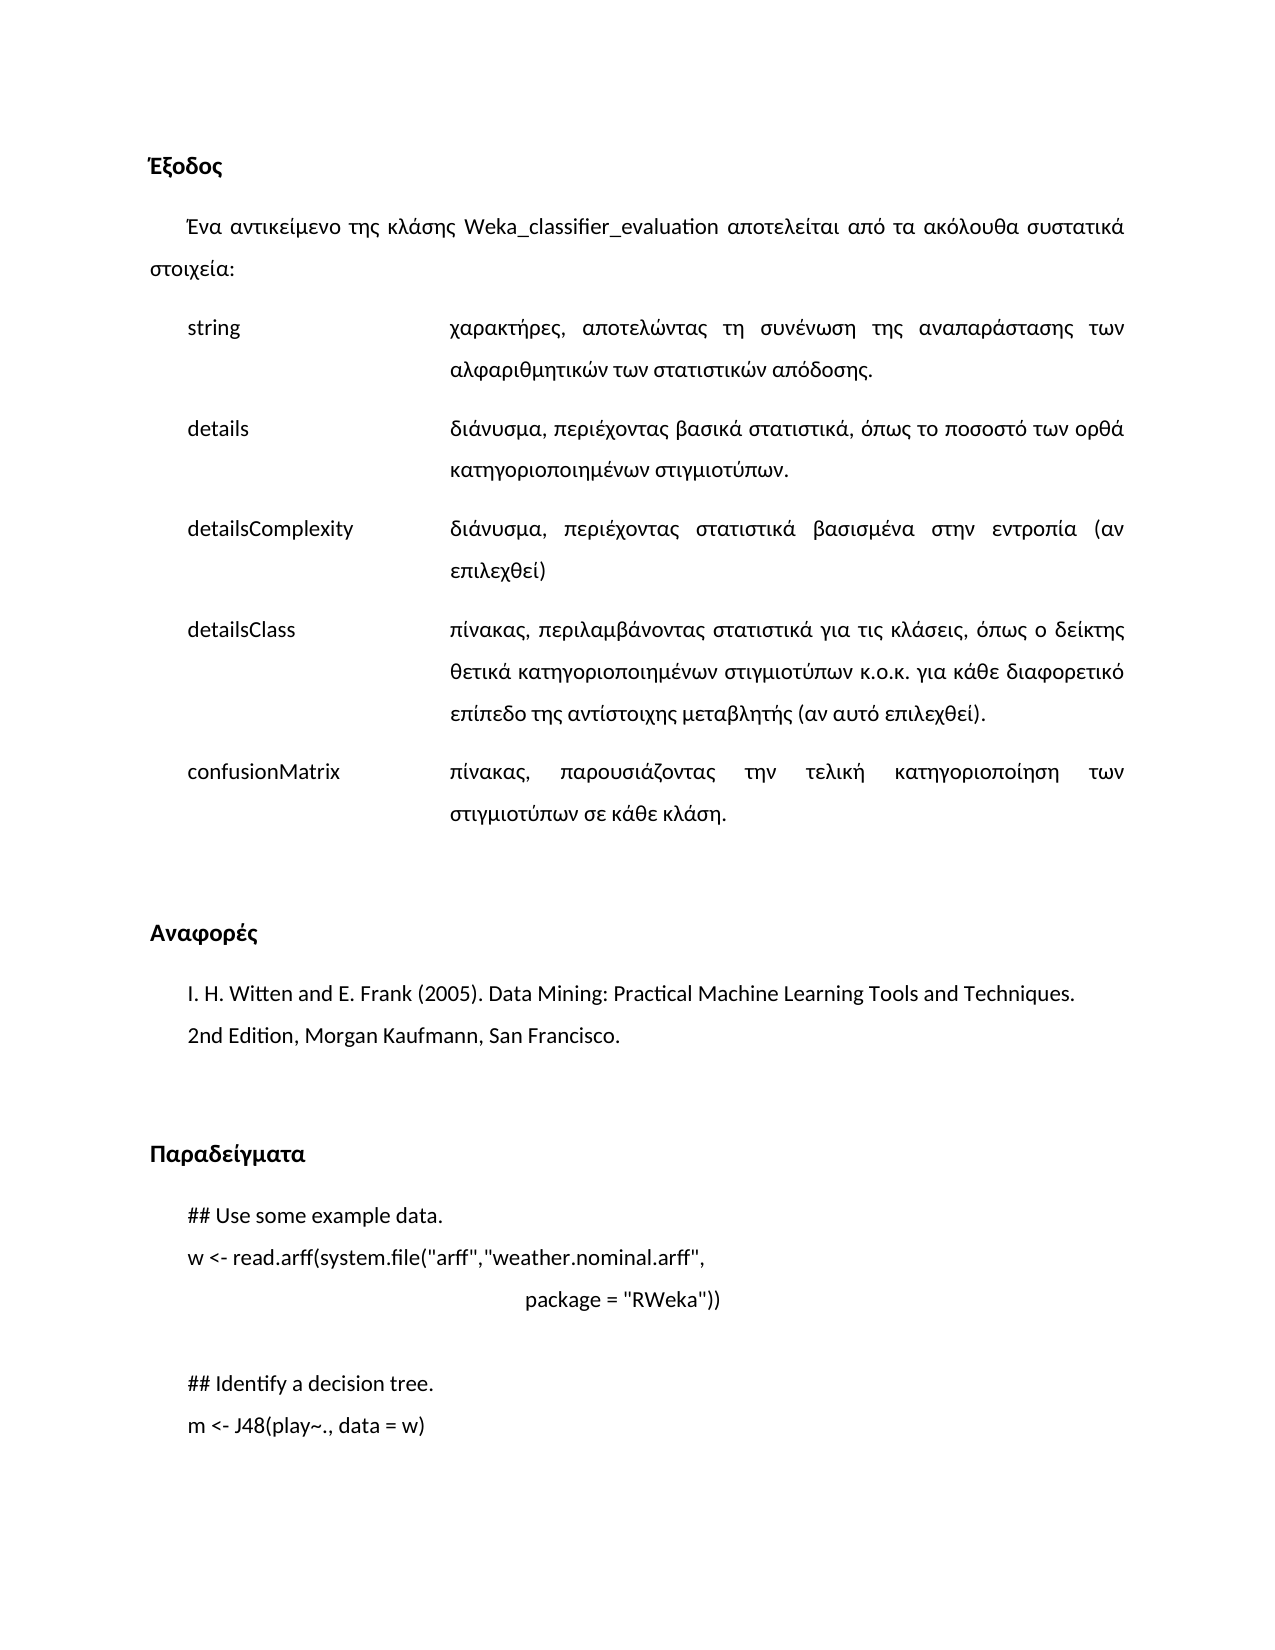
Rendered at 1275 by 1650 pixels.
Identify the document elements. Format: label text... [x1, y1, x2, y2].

text Παραδείγματα [150, 1138, 1125, 1169]
text ## Use some example data. [150, 1201, 1125, 1229]
text w <- read.arff(system.file("arff","weather.nominal.arff", [150, 1243, 1125, 1271]
text confusionMatrix πίνακας, παρουσιάζοντας την τελική κατηγοριοποίηση των στιγμιοτύπων σε κάθε κλάση. [187, 757, 1125, 827]
text detailsClass πίνακας, περιλαμβάνοντας στατιστικά για τις κλάσεις, όπως ο δείκτης θετικά κατηγοριοποιημένων στιγμιοτύπων κ.ο.κ. για κάθε διαφορετικό επίπεδο της αντίστοιχης μεταβλητής (αν αυτό επιλεχθεί). [187, 615, 1125, 727]
text 2nd Edition, Morgan Kaufmann, San Francisco. [187, 1021, 1125, 1049]
text m <- J48(play~., data = w) [150, 1411, 1125, 1439]
text detailsComplexity διάνυσμα, περιέχοντας στατιστικά βασισμένα στην εντροπία (αν επιλεχθεί) [187, 514, 1125, 584]
text details διάνυσμα, περιέχοντας βασικά στατιστικά, όπως το ποσοστό των ορθά κατηγοριοποιημένων στιγμιοτύπων. [187, 414, 1125, 484]
text package = "RWeka")) [450, 1285, 1125, 1313]
text I. H. Witten and E. Frank (2005). Data Mining: Practical Machine Learning Tools and Techniques. [150, 979, 1125, 1007]
text Έξοδος [150, 150, 1125, 181]
text string χαρακτήρες, αποτελώντας τη συνένωση της αναπαράστασης των αλφαριθμητικών των στατιστικών απόδοσης. [187, 313, 1125, 383]
text Ένα αντικείμενο της κλάσης Weka_classifier_evaluation αποτελείται από τα ακόλουθα συστατικά στοιχεία: [150, 212, 1125, 282]
text Αναφορές [150, 917, 1125, 947]
text ## Identify a decision tree. [150, 1369, 1125, 1397]
